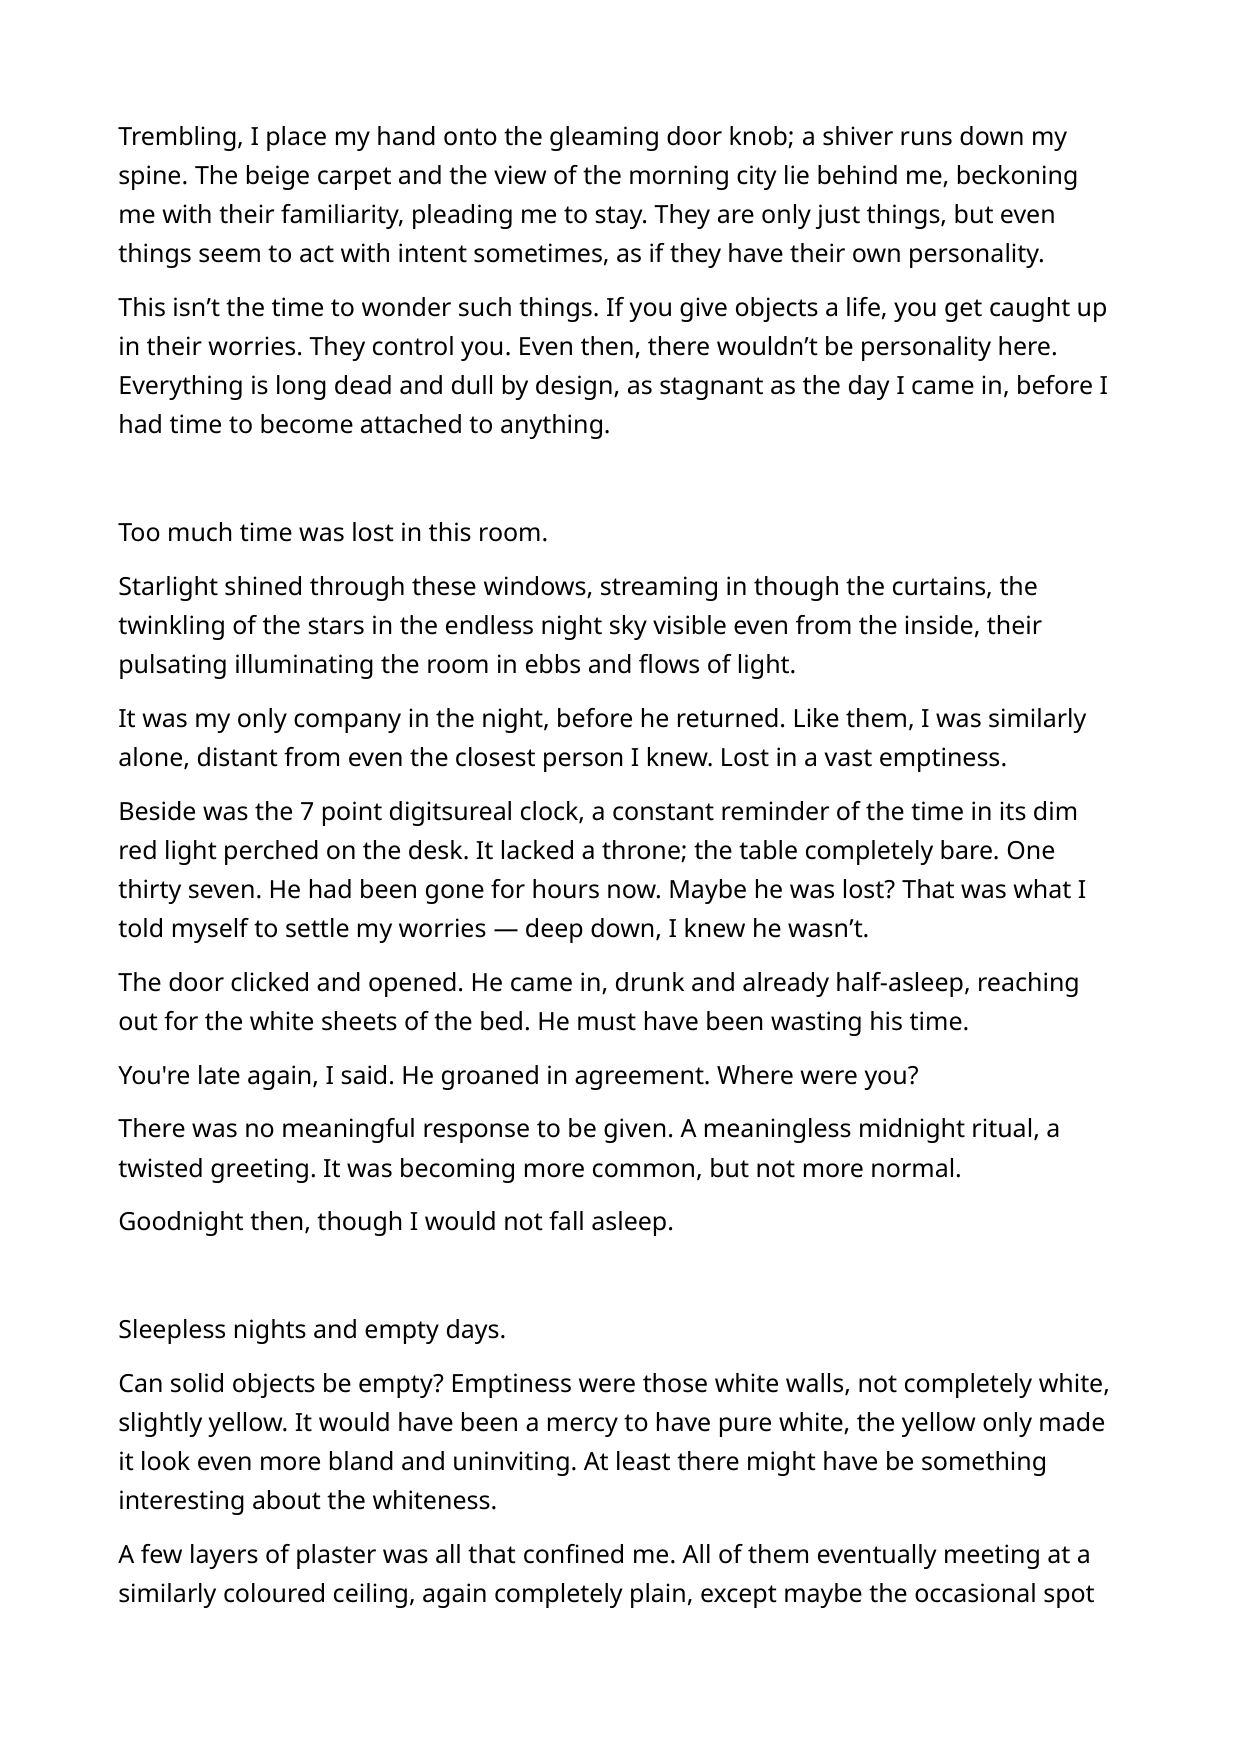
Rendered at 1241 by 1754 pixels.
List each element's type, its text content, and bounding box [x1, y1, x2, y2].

text Beside was the 7 point digitsureal clock, a constant reminder of the time in its dim red light perched on the desk. It lacked a throne; the table completely bare. One thirty seven. He had been gone for hours now. Maybe he was lost? That was what I told myself to settle my worries — deep down, I knew he wasn’t. [118, 793, 1122, 945]
text It was my only company in the night, before he returned. Like them, I was similarly alone, distant from even the closest person I knew. Lost in a vast emptiness. [118, 700, 1122, 773]
text Trembling, I place my hand onto the gleaming door knob; a shiver runs down my spine. The beige carpet and the view of the morning city lie behind me, beckoning me with their familiarity, pleading me to stay. They are only just things, but even things seem to act with intent sometimes, as if they have their own personality. [118, 118, 1122, 270]
text Can solid objects be empty? Emptiness were those white walls, not completely white, slightly yellow. It would have been a mercy to have pure white, the yellow only made it look even more bland and uninviting. At least there might have be something interesting about the whiteness. [118, 1365, 1122, 1517]
text A few layers of plaster was all that confined me. All of them eventually meeting at a similarly coloured ceiling, again completely plain, except maybe the occasional spot [118, 1536, 1122, 1610]
text Sleepless nights and empty days. [118, 1311, 1122, 1346]
text There was no meaningful response to be given. A meaningless midnight ritual, a twisted greeting. It was becoming more common, but not more normal. [118, 1111, 1122, 1184]
text You're late again, I said. He groaned in agreement. Where were you? [118, 1057, 1122, 1091]
text Starlight shined through these windows, streaming in though the curtains, the twinkling of the stars in the endless night sky visible even from the inside, their pulsating illuminating the room in ebbs and flows of light. [118, 568, 1122, 681]
text This isn’t the time to wonder such things. If you give objects a life, you get caught up in their worries. They control you. Even then, there wouldn’t be personality here. Everything is long dead and dull by design, as stagnant as the day I came in, before I had time to become attached to anything. [118, 289, 1122, 441]
text Goodnight then, though I would not fall asleep. [118, 1204, 1122, 1238]
text The door clicked and opened. He came in, drunk and already half-asleep, reaching out for the white sheets of the bed. He must have been wasting his time. [118, 964, 1122, 1038]
text Too much time was lost in this room. [118, 514, 1122, 548]
